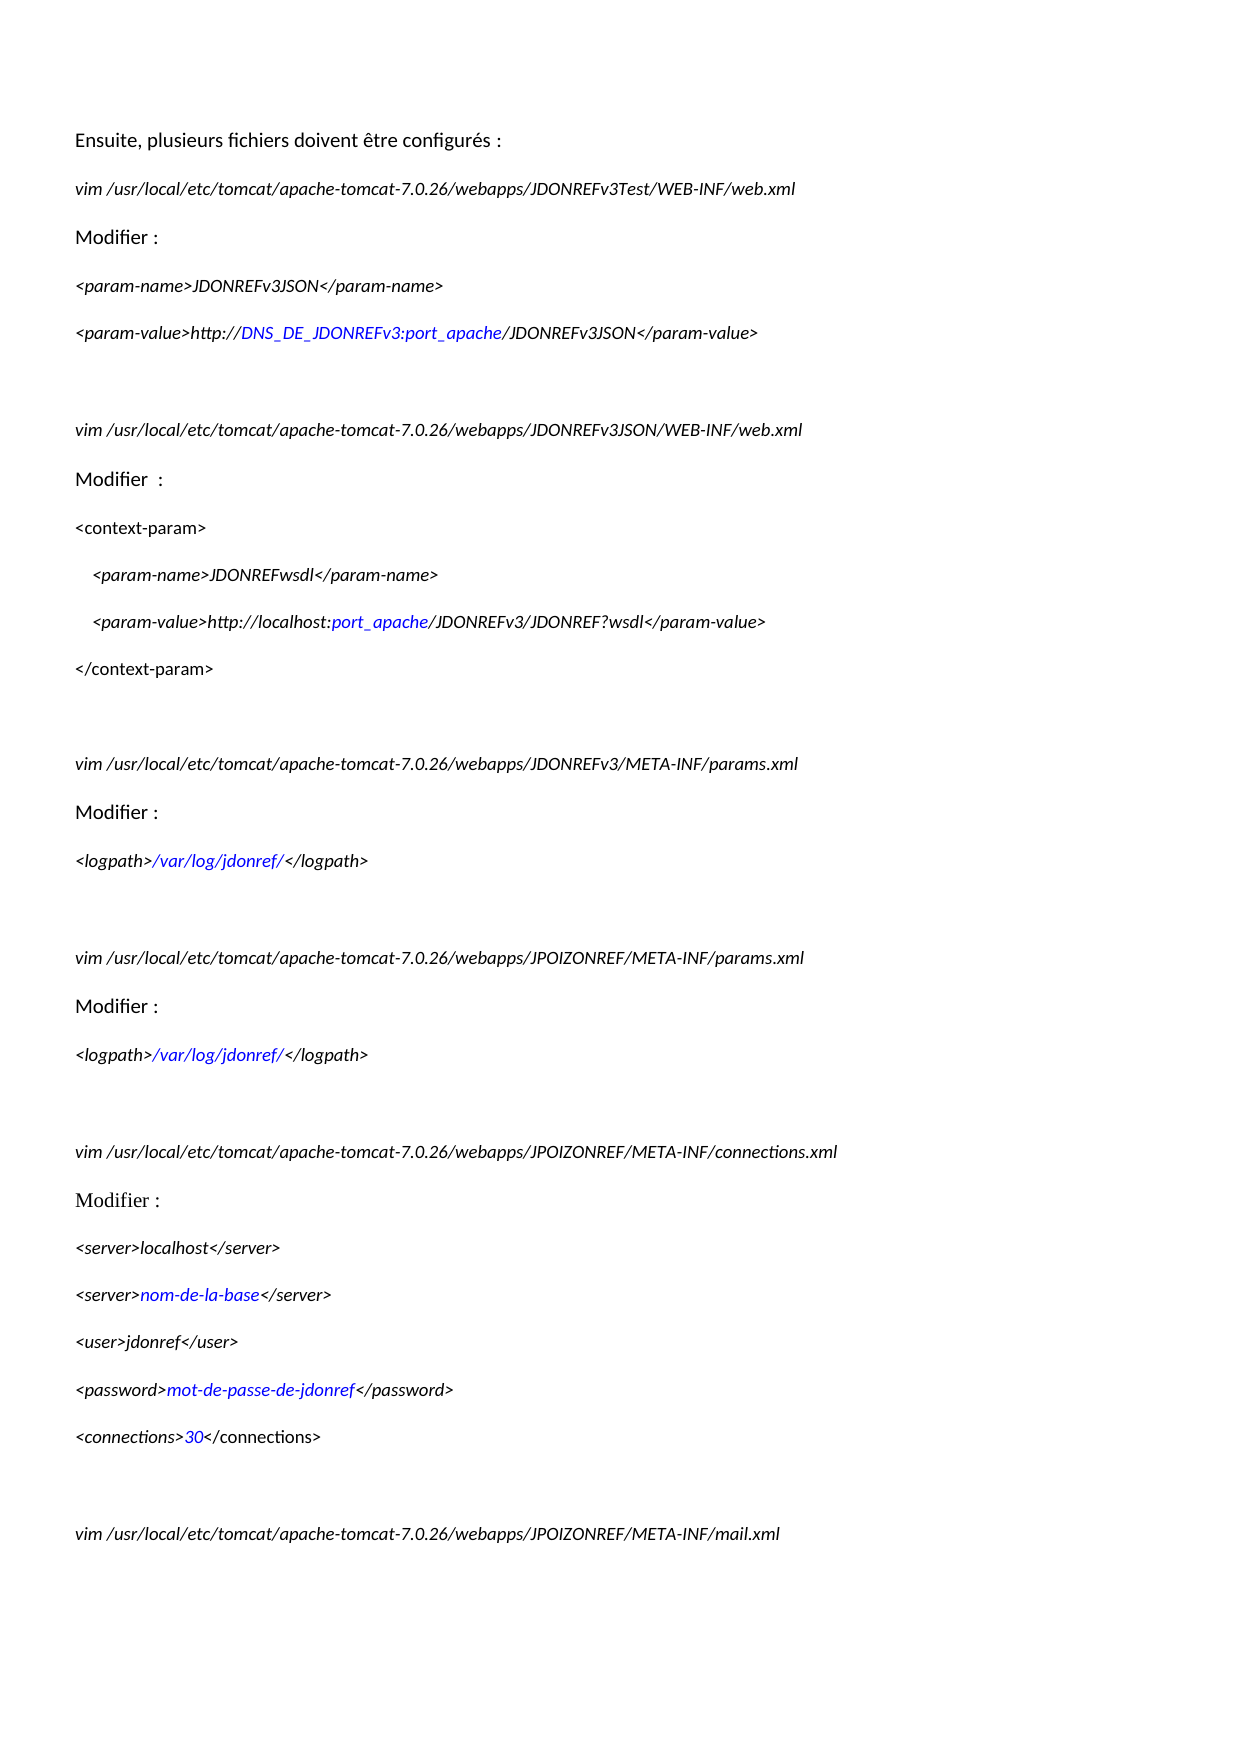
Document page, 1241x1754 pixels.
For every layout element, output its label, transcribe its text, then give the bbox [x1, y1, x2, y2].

text <param-name>JDONREFwsdl</param-name> [75, 563, 1165, 586]
text Modifier : [75, 224, 1165, 250]
text vim /usr/local/etc/tomcat/apache-tomcat-7.0.26/webapps/JDONREFv3Test/WEB-INF/web.xml [75, 177, 1165, 200]
text </context-param> [75, 657, 1165, 680]
text Modifier : [75, 993, 1165, 1019]
text <server>localhost</server> [75, 1236, 1165, 1259]
text <param-value>http://localhost:port_apache/JDONREFv3/JDONREF?wsdl</param-value> [75, 610, 1165, 633]
text vim /usr/local/etc/tomcat/apache-tomcat-7.0.26/webapps/JPOIZONREF/META-INF/connections.xml [75, 1141, 1165, 1163]
text Modifier : [75, 466, 1165, 491]
text <password>mot-de-passe-de-jdonref</password> [75, 1378, 1165, 1401]
text <connections>30</connections> [75, 1425, 1165, 1448]
text <logpath>/var/log/jdonref/</logpath> [75, 849, 1165, 872]
text vim /usr/local/etc/tomcat/apache-tomcat-7.0.26/webapps/JPOIZONREF/META-INF/params.xml [75, 946, 1165, 969]
text <logpath>/var/log/jdonref/</logpath> [75, 1043, 1165, 1066]
text <param-name>JDONREFv3JSON</param-name> [75, 274, 1165, 297]
text vim /usr/local/etc/tomcat/apache-tomcat-7.0.26/webapps/JDONREFv3/META-INF/params.xml [75, 752, 1165, 775]
text vim /usr/local/etc/tomcat/apache-tomcat-7.0.26/webapps/JDONREFv3JSON/WEB-INF/web.xml [75, 419, 1165, 442]
text Modifier : [75, 799, 1165, 824]
text <user>jdonref</user> [75, 1331, 1165, 1353]
text <context-param> [75, 516, 1165, 539]
text vim /usr/local/etc/tomcat/apache-tomcat-7.0.26/webapps/JPOIZONREF/META-INF/mail.xml [75, 1522, 1165, 1545]
text Ensuite, plusieurs fichiers doivent être configurés : [75, 127, 1165, 152]
text <server>nom-de-la-base</server> [75, 1283, 1165, 1306]
text Modifier : [75, 1188, 1165, 1212]
text <param-value>http://DNS_DE_JDONREFv3:port_apache/JDONREFv3JSON</param-value> [75, 321, 1165, 344]
